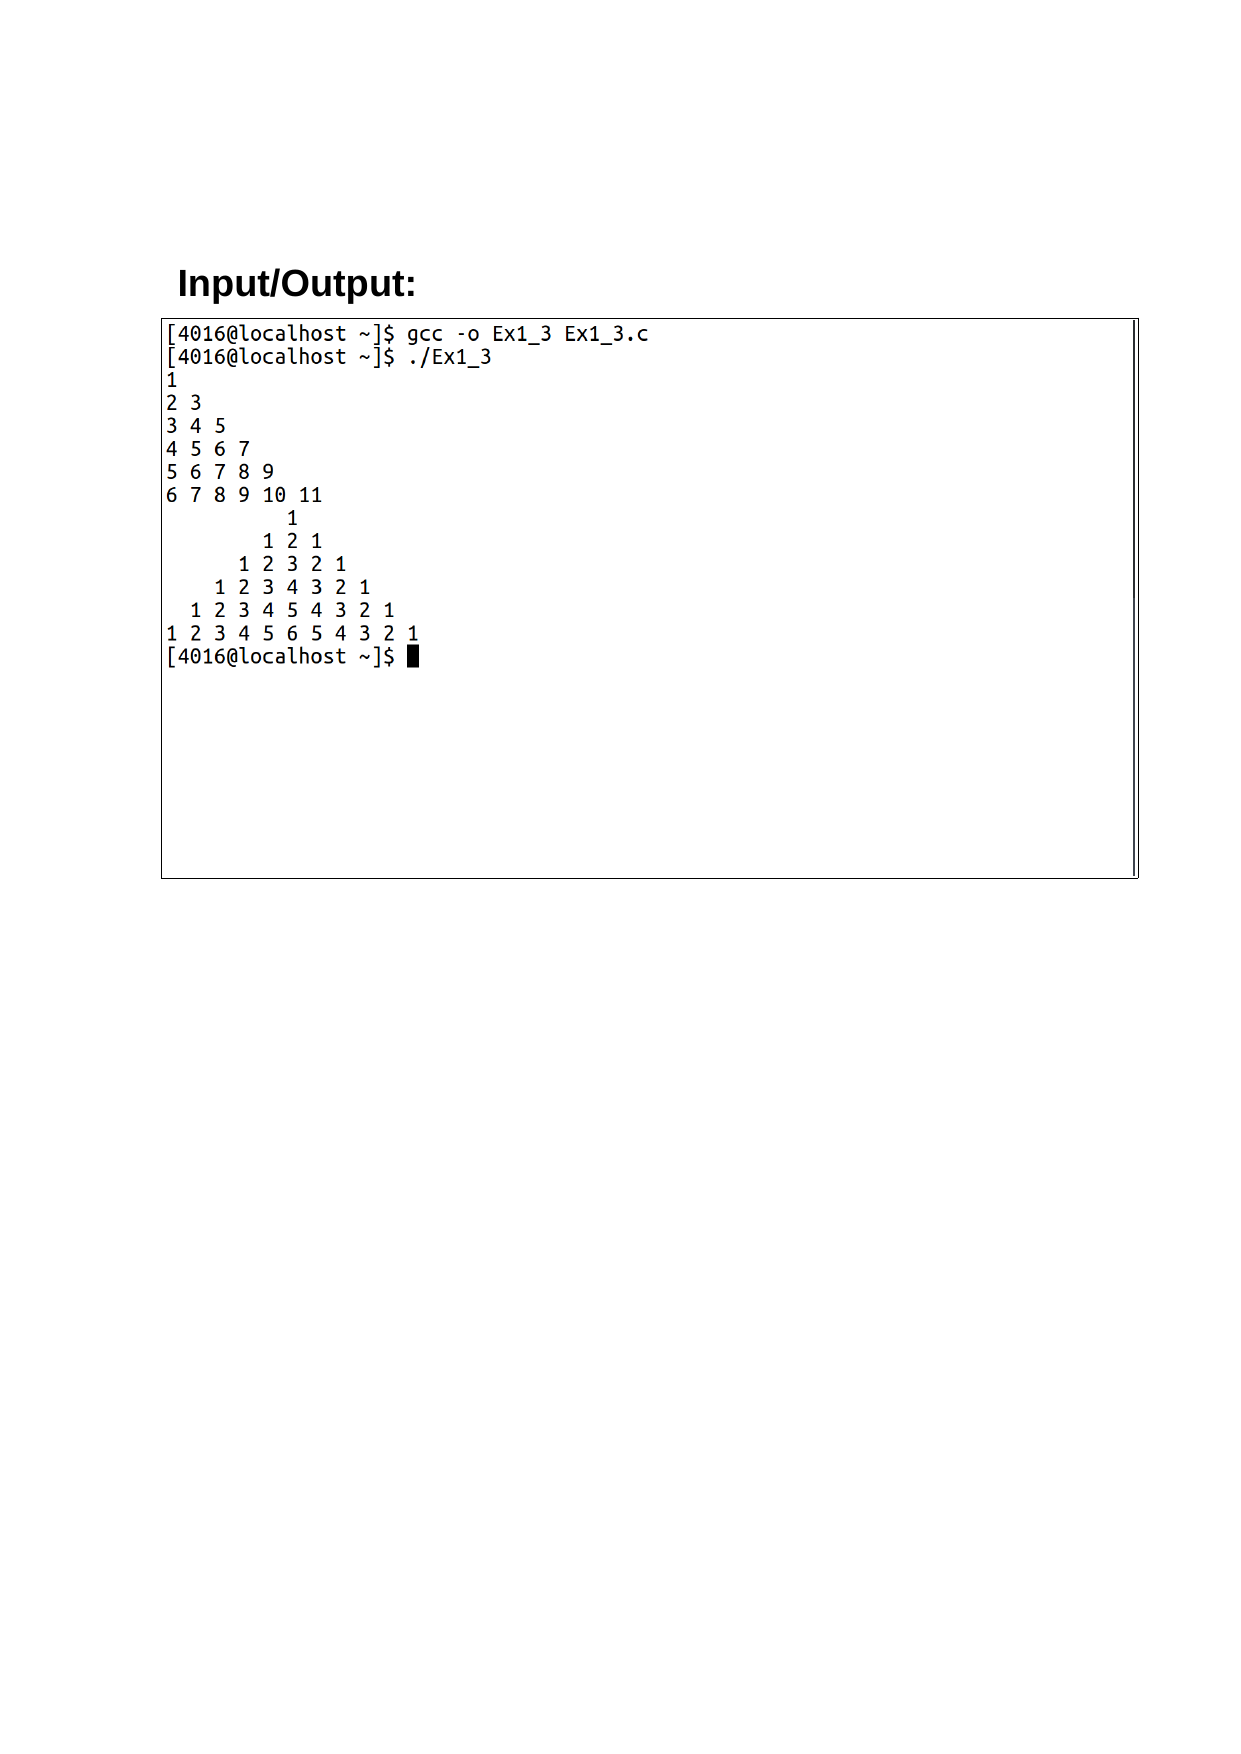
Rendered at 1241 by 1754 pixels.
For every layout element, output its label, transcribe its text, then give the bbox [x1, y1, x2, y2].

picture [164, 320, 1135, 876]
subtitle Input/Output: [177, 261, 1122, 305]
